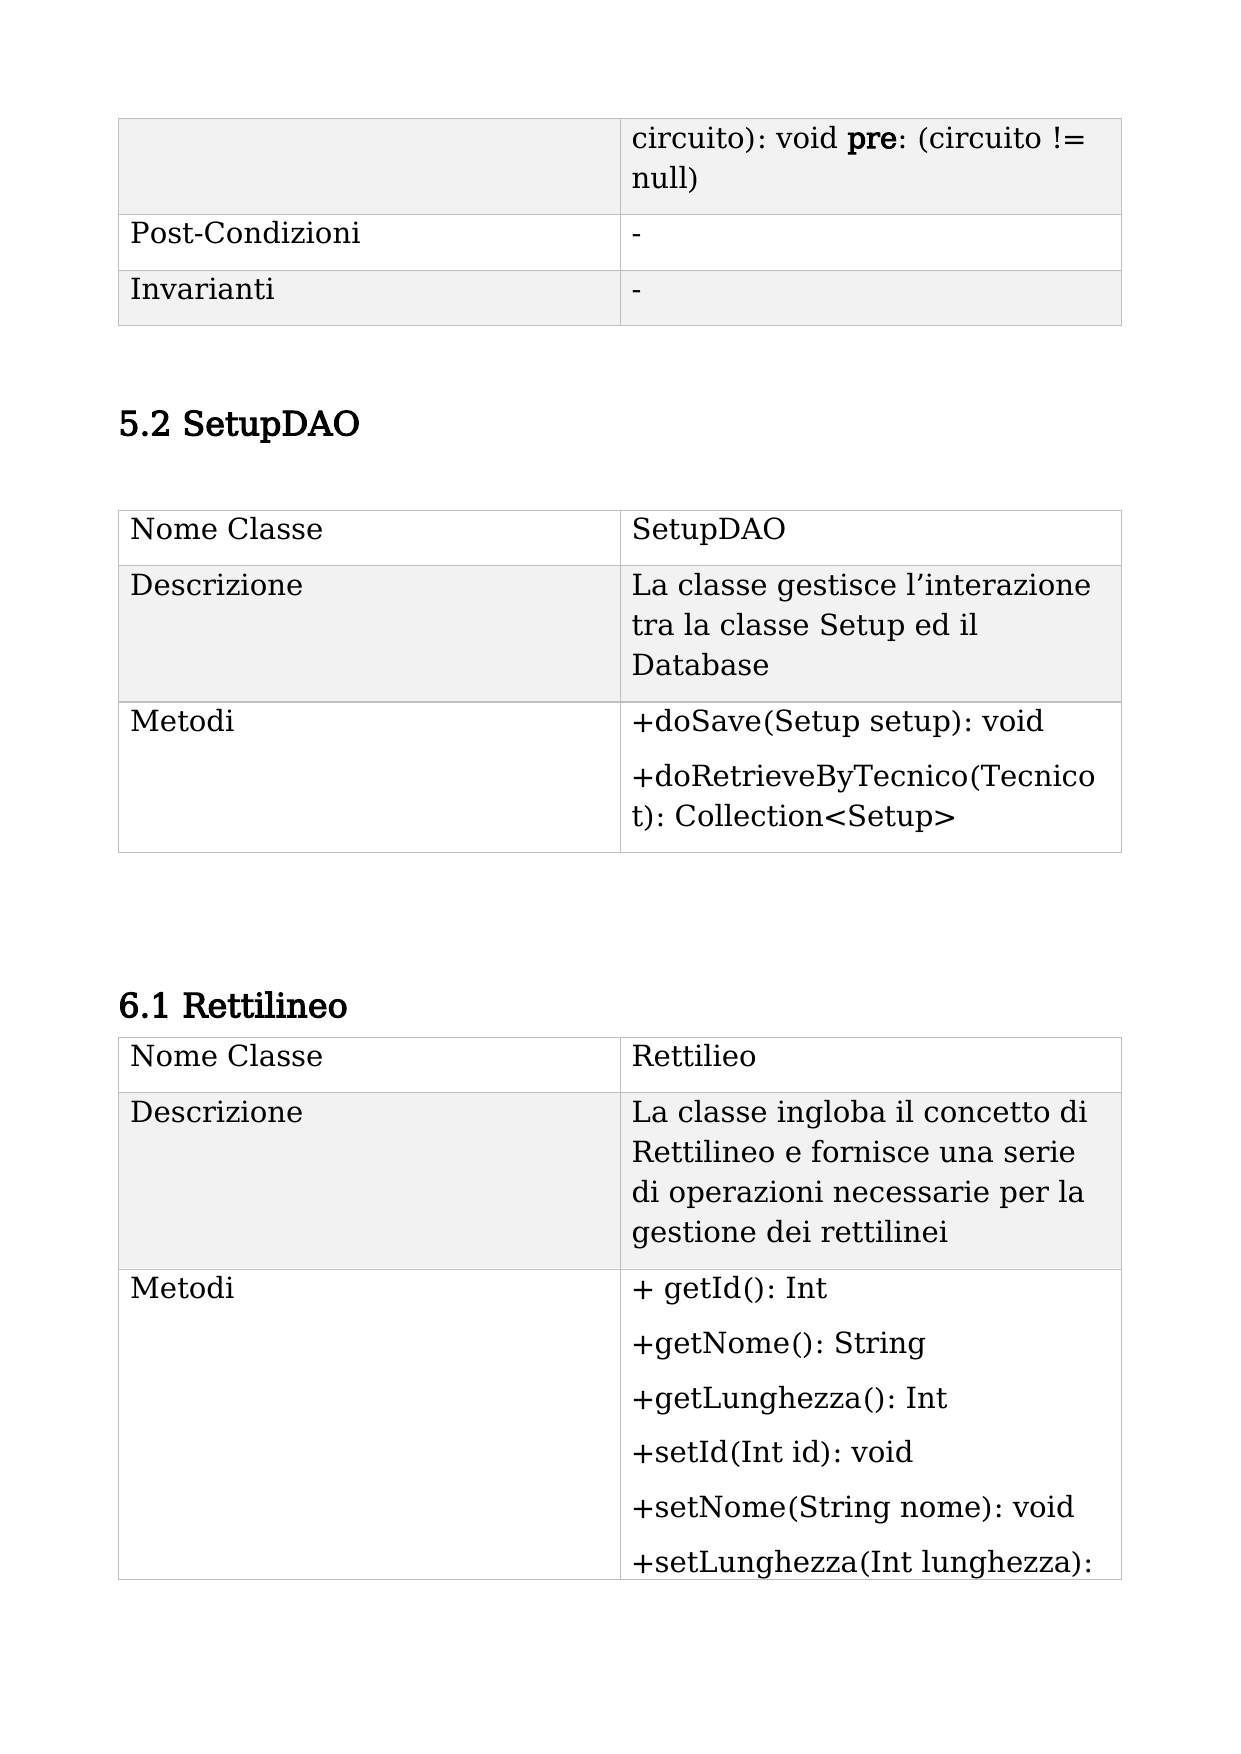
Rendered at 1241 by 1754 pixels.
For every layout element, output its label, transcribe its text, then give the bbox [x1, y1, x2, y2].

table_cell Invarianti [119, 271, 620, 325]
table_cell +doSave(Setup setup): void +doRetrieveByTecnico(Tecnico t): Collection<Setup> [621, 703, 1121, 852]
table_header SetupDAO [621, 511, 1121, 565]
table_cell La classe ingloba il concetto di Rettilineo e fornisce una serie di operazioni necessarie per la gestione dei rettilinei [621, 1093, 1121, 1268]
table_cell + getId(): Int +getNome(): String +getLunghezza(): Int +setId(Int id): void +setNome(String nome): void +setLunghezza(Int lunghezza): [621, 1270, 1121, 1578]
table_cell Descrizione [119, 566, 620, 701]
subtitle 6.1 Rettilineo [118, 984, 1122, 1024]
table_header Rettilieo [621, 1038, 1121, 1092]
table_cell La classe gestisce l’interazione tra la classe Setup ed il Database [621, 566, 1121, 701]
table_cell - [621, 271, 1121, 325]
table_cell circuito): void pre: (circuito != null) [621, 119, 1121, 214]
table_cell [119, 119, 620, 214]
table_cell Metodi [119, 1270, 620, 1578]
table_header Nome Classe [119, 1038, 620, 1092]
table_cell - [621, 215, 1121, 269]
table_cell Metodi [119, 703, 620, 852]
table_header Nome Classe [119, 511, 620, 565]
subtitle 5.2 SetupDAO [118, 402, 1122, 442]
table_cell Descrizione [119, 1093, 620, 1268]
table_cell Post-Condizioni [119, 215, 620, 269]
